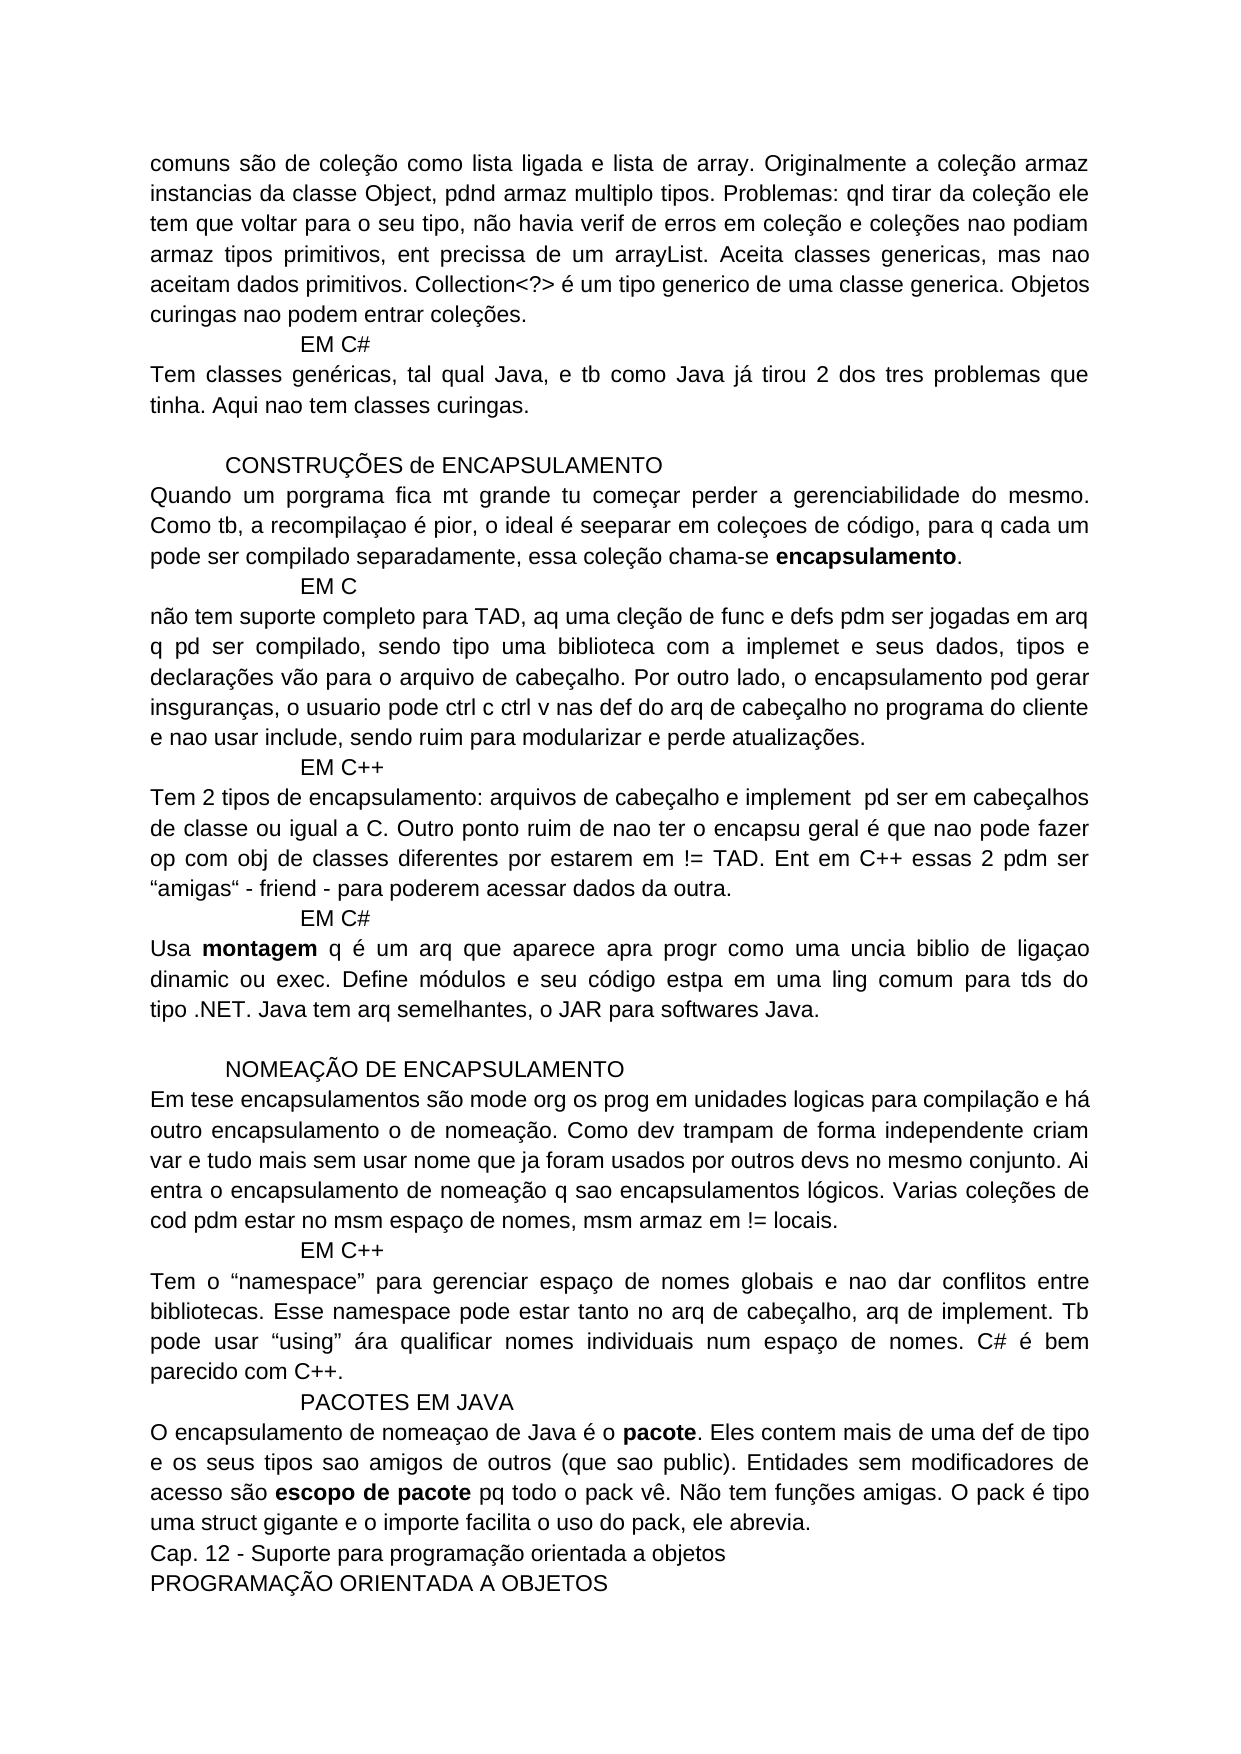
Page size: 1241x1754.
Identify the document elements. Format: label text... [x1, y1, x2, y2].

text NOMEAÇÃO DE ENCAPSULAMENTO [150, 1056, 1090, 1083]
text PACOTES EM JAVA [150, 1388, 1090, 1415]
text Tem o “namespace” para gerenciar espaço de nomes globais e nao dar conflitos entre bibliotecas. Esse namespace pode estar tanto no arq de cabeçalho, arq de implement. Tb pode usar “using” ára qualificar nomes individuais num espaço de nomes. C# é bem parecido com C++. [150, 1268, 1090, 1385]
text Tem 2 tipos de encapsulamento: arquivos de cabeçalho e implement pd ser em cabeçalhos de classe ou igual a C. Outro ponto ruim de nao ter o encapsu geral é que nao pode fazer op com obj de classes diferentes por estarem em != TAD. Ent em C++ essas 2 pdm ser “amigas“ - friend - para poderem acessar dados da outra. [150, 784, 1090, 901]
text EM C++ [150, 1237, 1090, 1264]
text Usa montagem q é um arq que aparece apra progr como uma uncia biblio de ligaçao dinamic ou exec. Define módulos e seu código estpa em uma ling comum para tds do tipo .NET. Java tem arq semelhantes, o JAR para softwares Java. [150, 935, 1090, 1022]
text CONSTRUÇÕES de ENCAPSULAMENTO [150, 452, 1090, 478]
text não tem suporte completo para TAD, aq uma cleção de func e defs pdm ser jogadas em arq q pd ser compilado, sendo tipo uma biblioteca com a implemet e seus dados, tipos e declarações vão para o arquivo de cabeçalho. Por outro lado, o encapsulamento pod gerar insguranças, o usuario pode ctrl c ctrl v nas def do arq de cabeçalho no programa do cliente e nao usar include, sendo ruim para modularizar e perde atualizações. [150, 603, 1090, 750]
text comuns são de coleção como lista ligada e lista de array. Originalmente a coleção armaz instancias da classe Object, pdnd armaz multiplo tipos. Problemas: qnd tirar da coleção ele tem que voltar para o seu tipo, não havia verif de erros em coleção e coleções nao podiam armaz tipos primitivos, ent precissa de um arrayList. Aceita classes genericas, mas nao aceitam dados primitivos. Collection<?> é um tipo generico de uma classe generica. Objetos curingas nao podem entrar coleções. [150, 150, 1090, 327]
text EM C++ [150, 754, 1090, 781]
text Em tese encapsulamentos são mode org os prog em unidades logicas para compilação e há outro encapsulamento o de nomeação. Como dev trampam de forma independente criam var e tudo mais sem usar nome que ja foram usados por outros devs no mesmo conjunto. Ai entra o encapsulamento de nomeação q sao encapsulamentos lógicos. Varias coleções de cod pdm estar no msm espaço de nomes, msm armaz em != locais. [150, 1086, 1090, 1234]
text EM C# [150, 331, 1090, 358]
text O encapsulamento de nomeaçao de Java é o pacote. Eles contem mais de uma def de tipo e os seus tipos sao amigos de outros (que sao public). Entidades sem modificadores de acesso são escopo de pacote pq todo o pack vê. Não tem funções amigas. O pack é tipo uma struct gigante e o importe facilita o uso do pack, ele abrevia. [150, 1419, 1090, 1536]
text EM C# [150, 905, 1090, 932]
text EM C [150, 573, 1090, 599]
text Quando um porgrama fica mt grande tu começar perder a gerenciabilidade do mesmo. Como tb, a recompilaçao é pior, o ideal é seeparar em coleçoes de código, para q cada um pode ser compilado separadamente, essa coleção chama-se encapsulamento. [150, 482, 1090, 569]
text Tem classes genéricas, tal qual Java, e tb como Java já tirou 2 dos tres problemas que tinha. Aqui nao tem classes curingas. [150, 361, 1090, 418]
text PROGRAMAÇÃO ORIENTADA A OBJETOS [150, 1570, 1090, 1596]
text Cap. 12 - Suporte para programação orientada a objetos [150, 1539, 1090, 1566]
